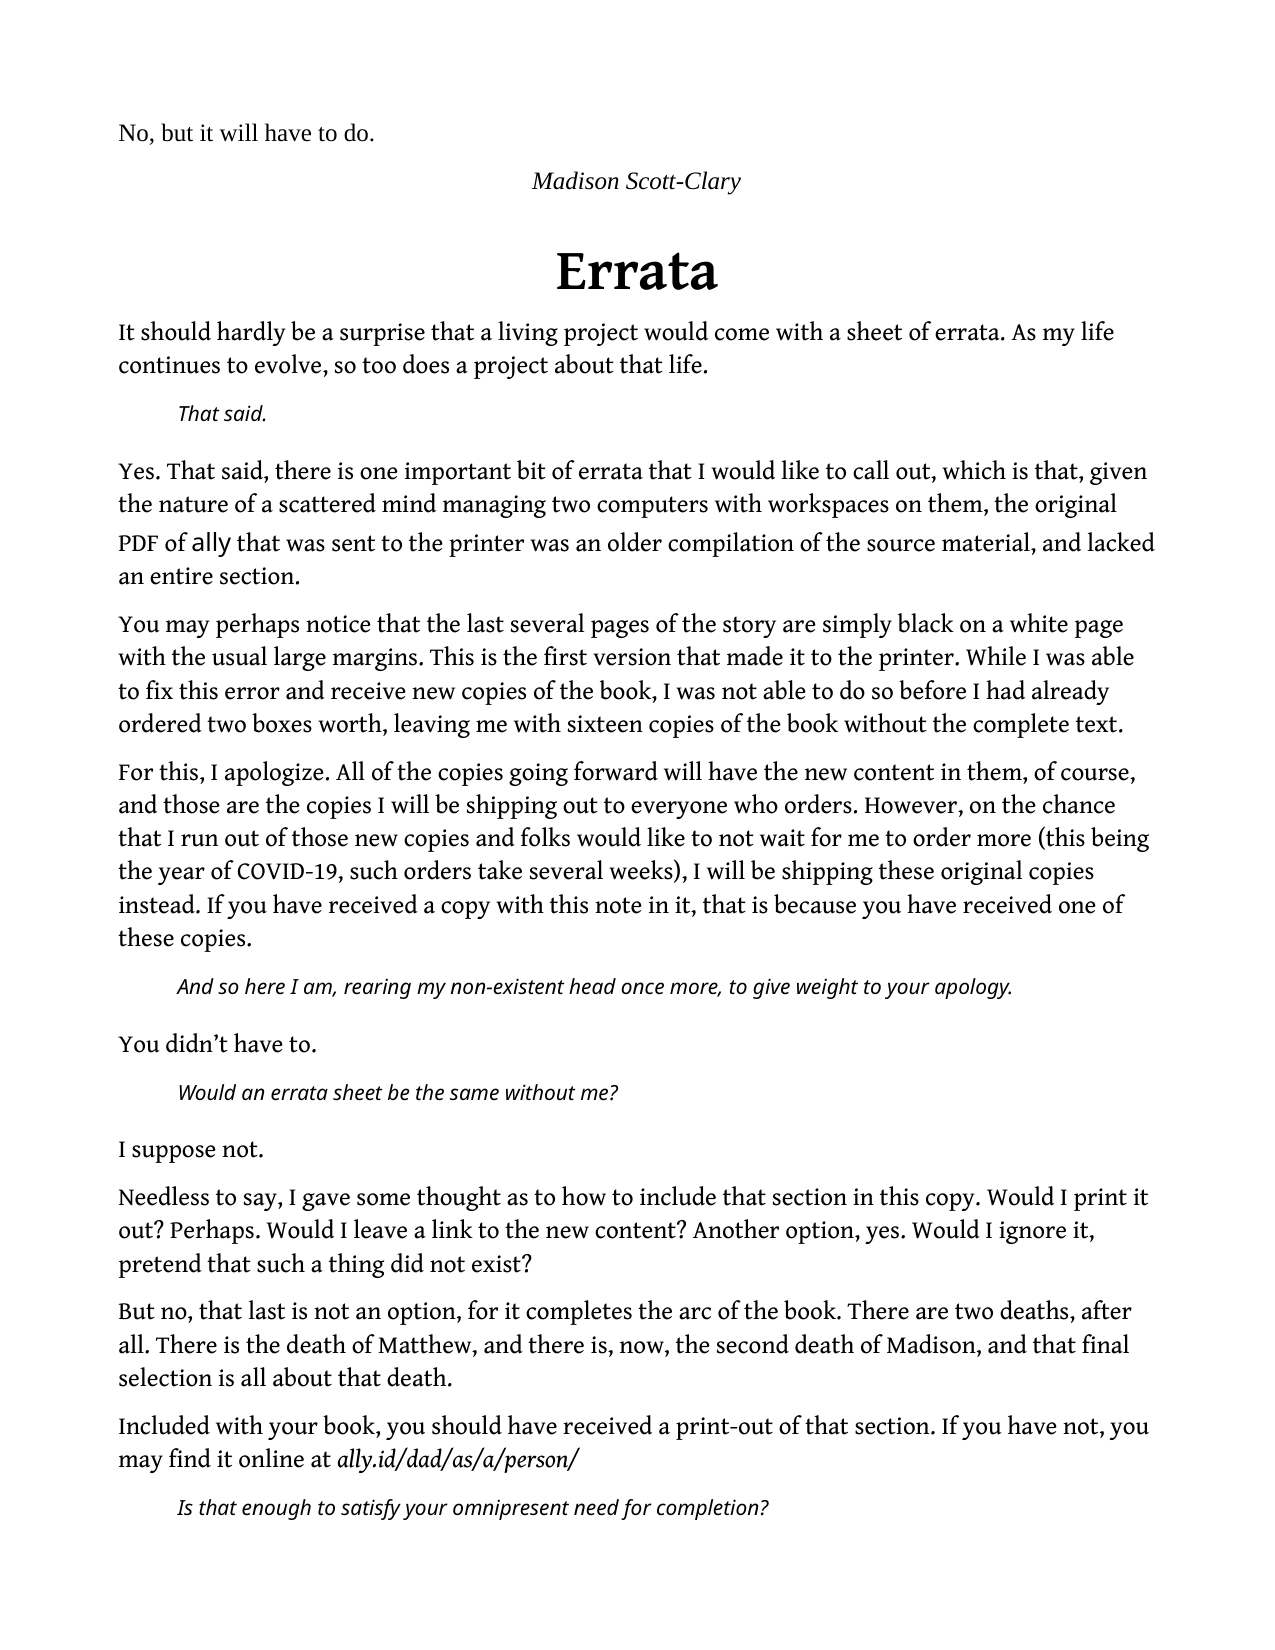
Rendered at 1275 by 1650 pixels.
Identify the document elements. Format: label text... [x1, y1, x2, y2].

text No, but it will have to do. [118, 118, 1157, 147]
title Errata [118, 238, 1157, 306]
text Needless to say, I gave some thought as to how to include that section in this copy. Would I print it out? Perhaps. Would I leave a link to the new content? Another option, yes. Would I ignore it, pretend that such a thing did not exist? [118, 1184, 1157, 1279]
text You didn’t have to. [118, 1030, 1157, 1059]
text Would an errata sheet be the same without me? [177, 1078, 1098, 1106]
text I suppose not. [118, 1136, 1157, 1165]
text But no, that last is not an option, for it completes the arc of the book. There are two deaths, after all. There is the death of Matthew, and there is, now, the second death of Madison, and that final selection is all about that death. [118, 1298, 1157, 1393]
text Madison Scott-Clary [118, 166, 1157, 194]
text Included with your book, you should have received a print-out of that section. If you have not, you may find it online at ally.id/dad/as/a/person/ [118, 1412, 1157, 1474]
text For this, I apologize. All of the copies going forward will have the new content in them, of course, and those are the copies I will be shipping out to everyone who orders. However, on the chance that I run out of those new copies and folks would like to not wait for me to order more (this being the year of COVID-19, such orders take several weeks), I will be shipping these original copies instead. If you have received a copy with this note in it, that is because you have received one of these copies. [118, 758, 1157, 953]
text It should hardly be a surprise that a living project would come with a sheet of errata. As my life continues to evolve, so too does a project about that life. [118, 318, 1157, 381]
text And so here I am, rearing my non-existent head once more, to give weight to your apology. [177, 972, 1098, 1001]
text Is that enough to satisfy your omnipresent need for completion? [177, 1493, 1098, 1522]
text That said. [177, 399, 1098, 428]
text You may perhaps notice that the last several pages of the story are simply black on a white page with the usual large margins. This is the first version that made it to the printer. While I was able to fix this error and receive new copies of the book, I was not able to do so before I had already ordered two boxes worth, leaving me with sixteen copies of the book without the complete text. [118, 611, 1157, 739]
text Yes. That said, there is one important bit of errata that I would like to call out, which is that, given the nature of a scattered mind managing two computers with workspaces on them, the original PDF of ally that was sent to the printer was an older compilation of the source material, and lacked an entire section. [118, 457, 1157, 592]
